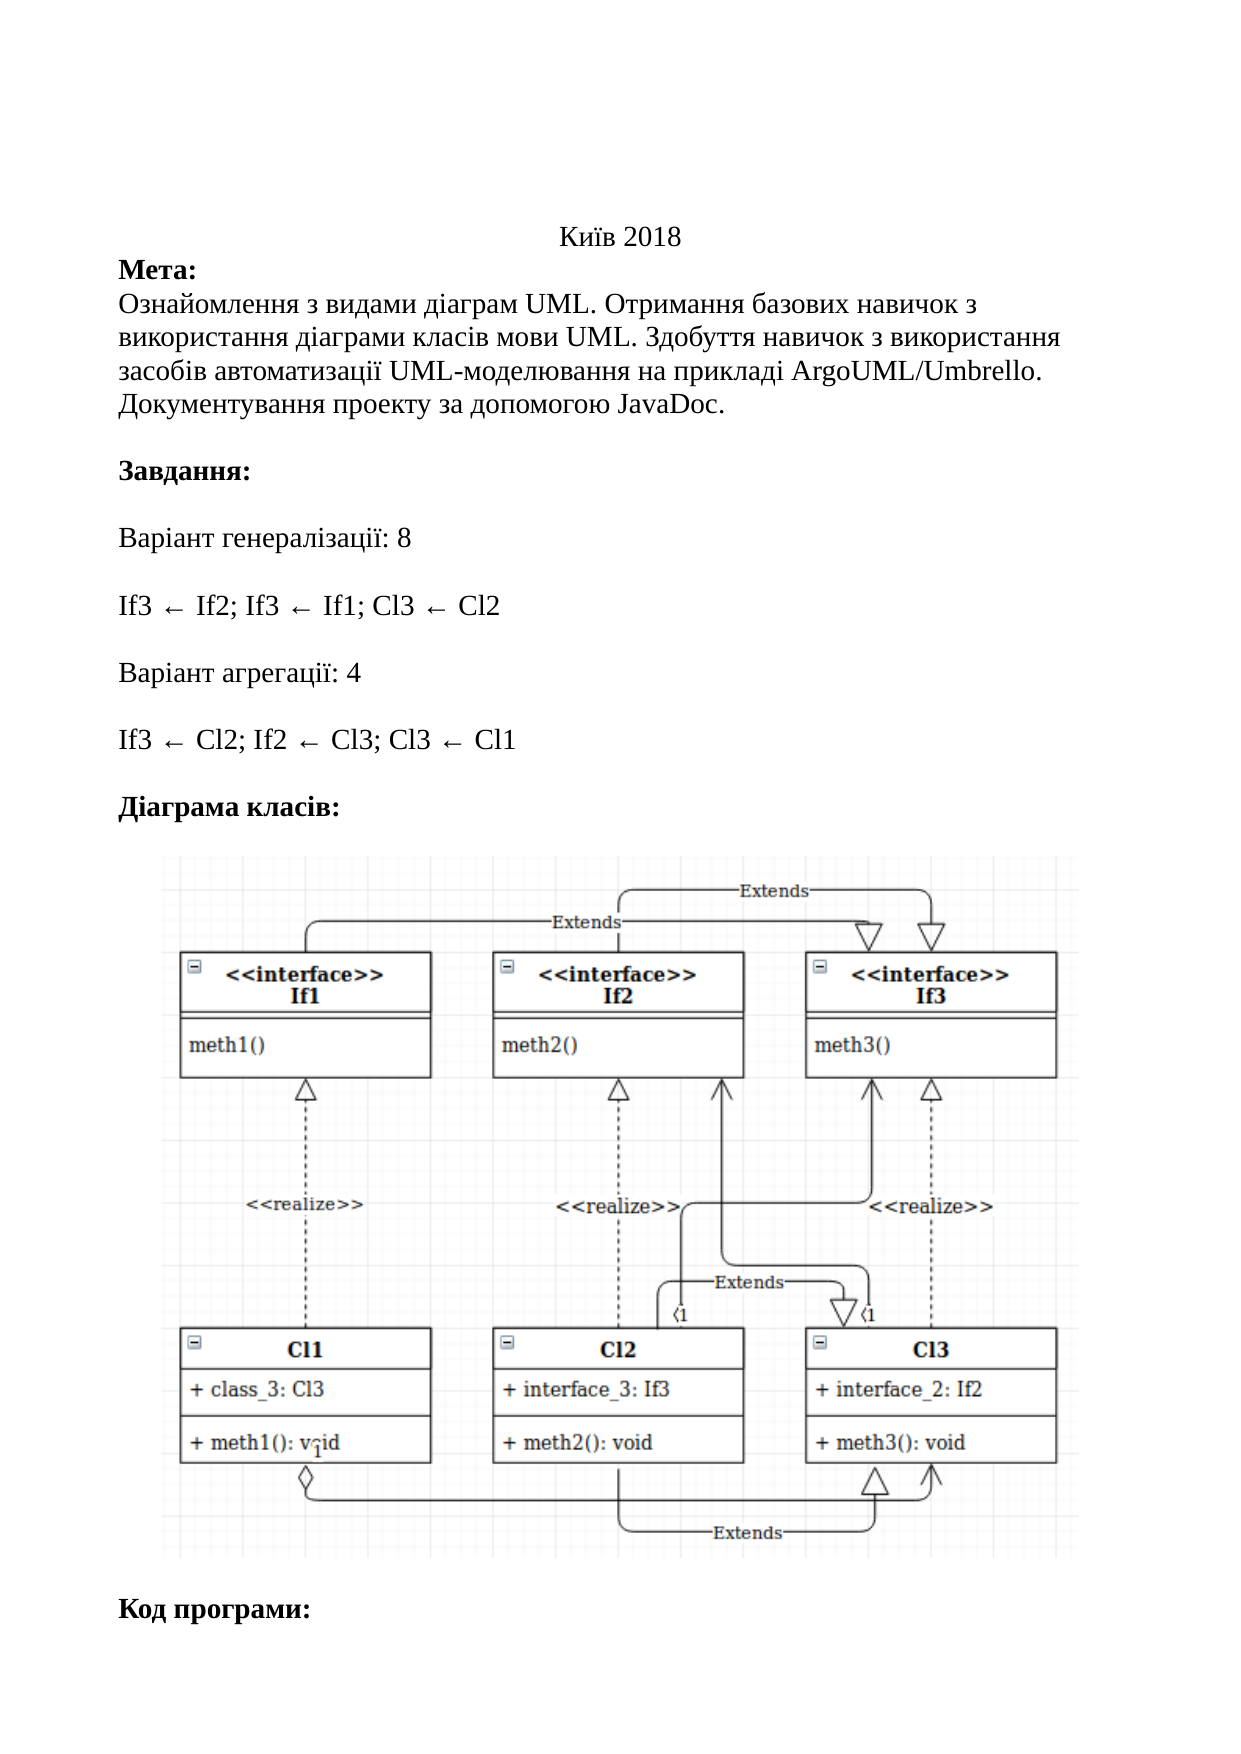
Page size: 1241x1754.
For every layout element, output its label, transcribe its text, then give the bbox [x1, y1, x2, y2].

text Київ 2018 [118, 219, 1122, 252]
text Діаграма класів: [118, 789, 1122, 822]
text Мета: [118, 252, 1122, 286]
text If3 ← If2; If3 ← If1; Cl3 ← Cl2 [118, 588, 1122, 621]
text Код програми: [118, 1591, 1122, 1625]
text Завдання: [118, 453, 1122, 487]
picture [161, 856, 1079, 1558]
text Ознайомлення з видами діаграм UML. Отримання базових навичок з використання діаграми класів мови UML. Здобуття навичок з використання засобів автоматизації UML-моделювання на прикладі ArgoUML/Umbrello. Документування проекту за допомогою JavaDoc. [118, 286, 1122, 420]
text Варіант генералізації: 8 [118, 521, 1122, 554]
text Варіант агрегації: 4 [118, 655, 1122, 688]
text If3 ← Cl2; If2 ← Cl3; Cl3 ← Cl1 [118, 722, 1122, 755]
